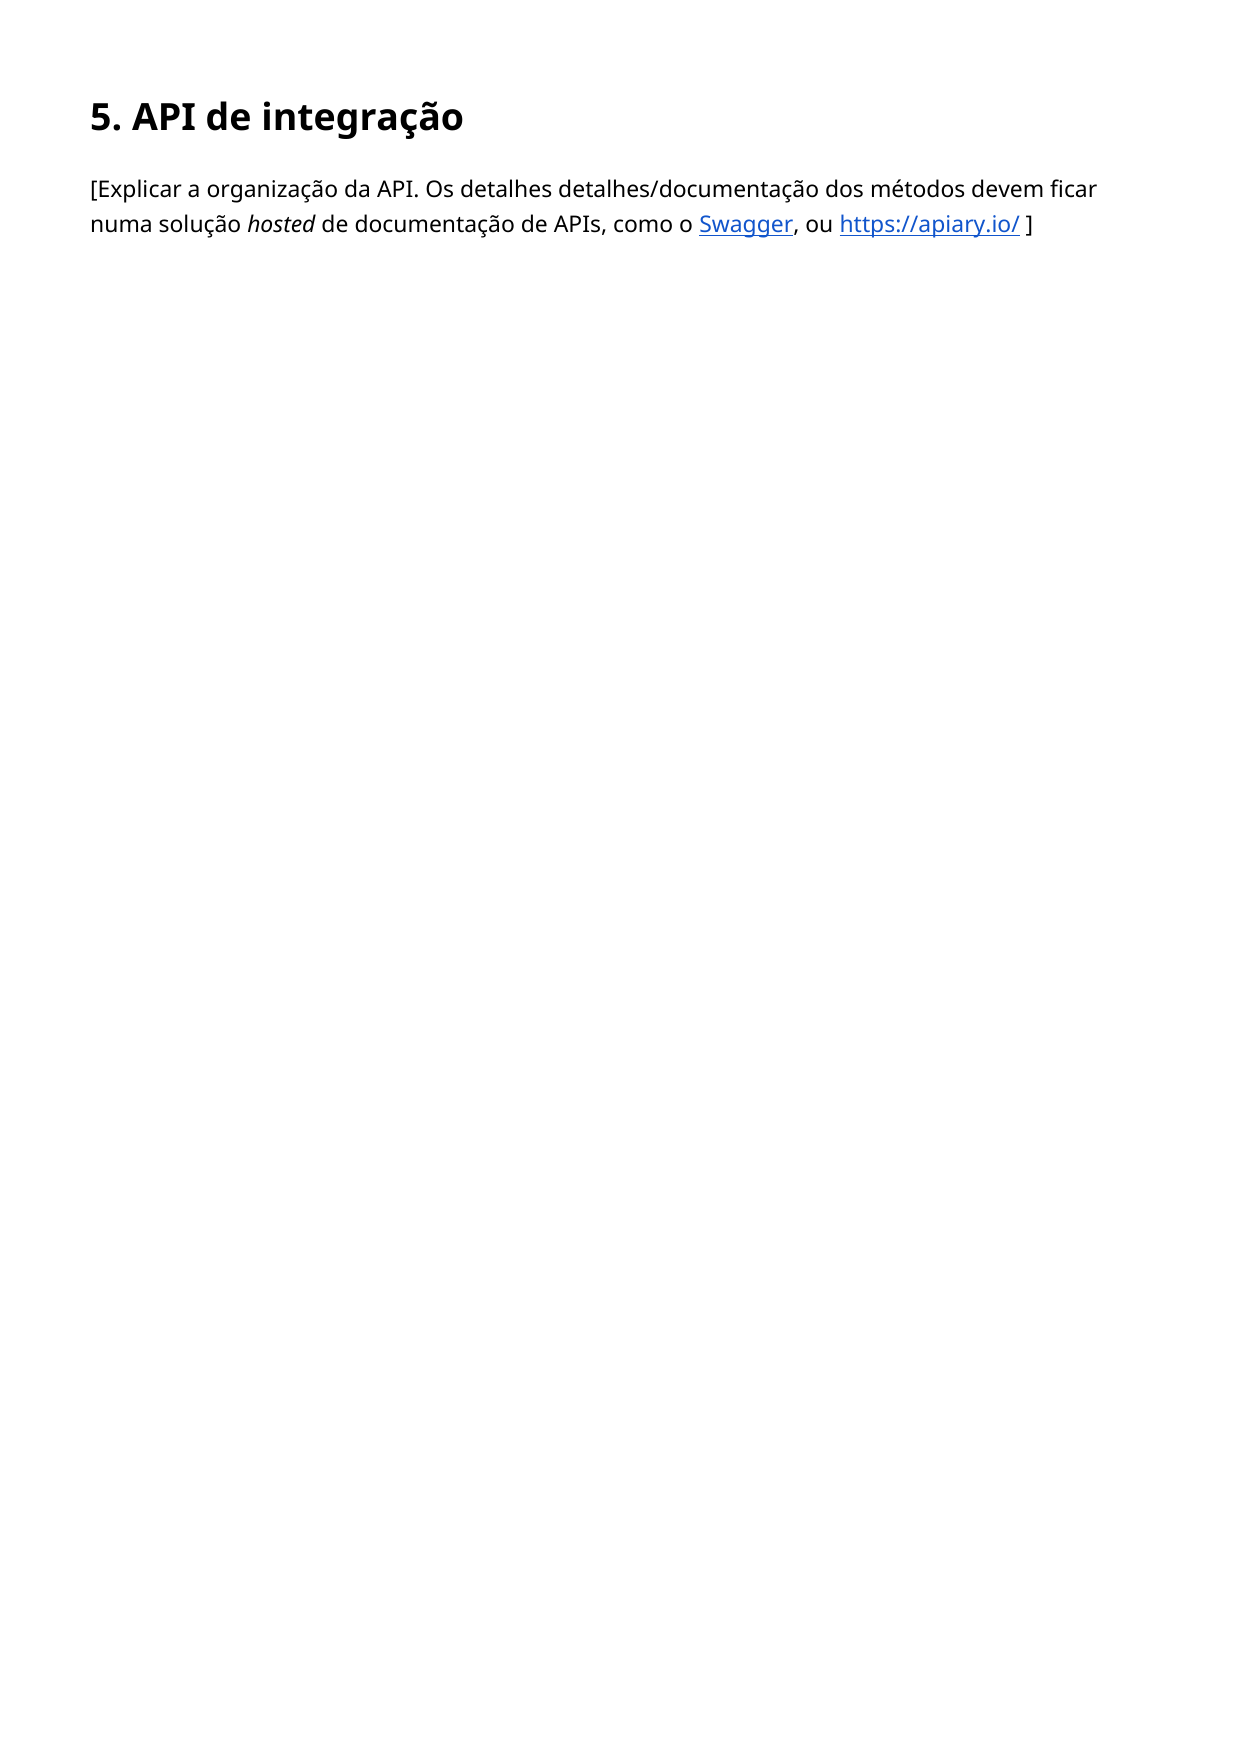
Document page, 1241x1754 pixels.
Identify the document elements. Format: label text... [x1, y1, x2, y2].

text [Explicar a organização da API. Os detalhes detalhes/documentação dos métodos devem ficar numa solução hosted de documentação de APIs, como o Swagger, ou https://apiary.io/ ] [90, 172, 1150, 240]
subtitle 5. API de integração [90, 90, 1150, 141]
